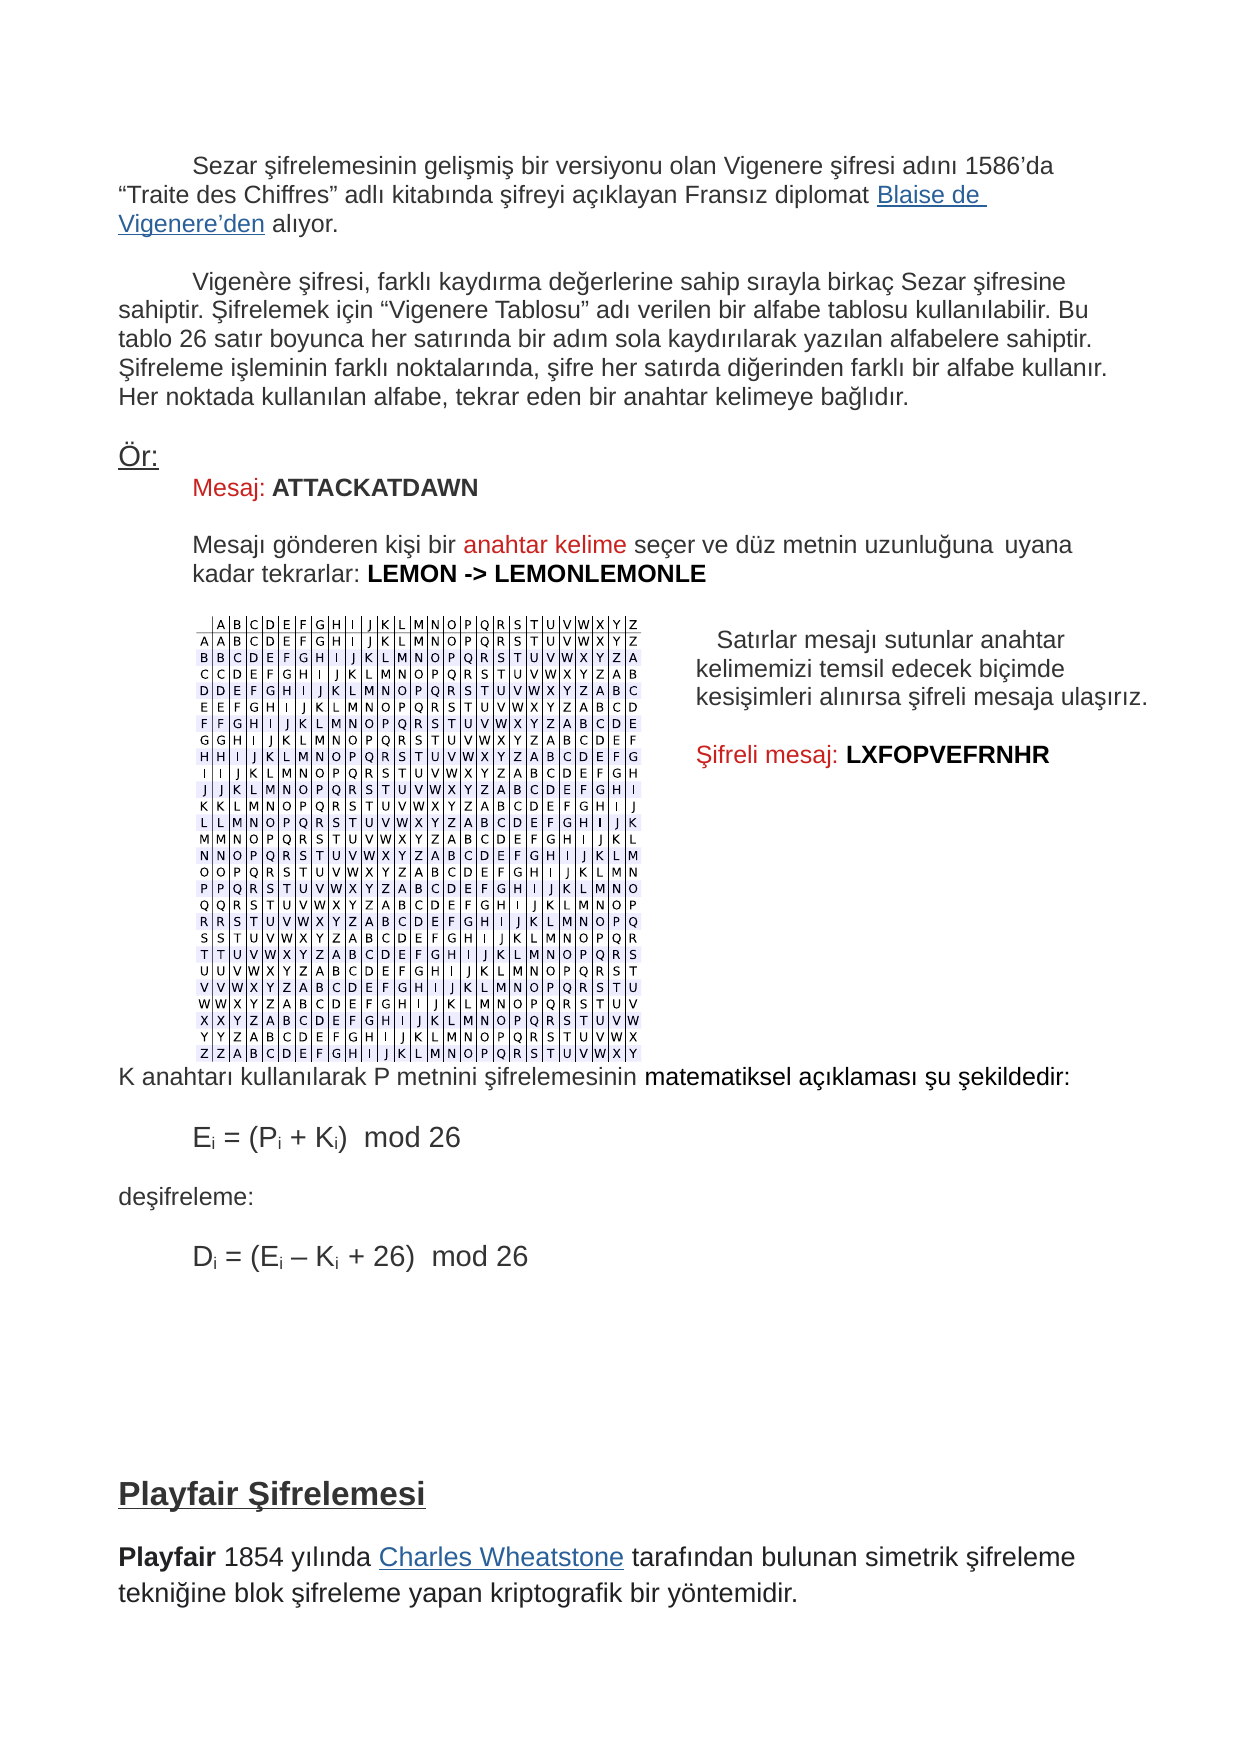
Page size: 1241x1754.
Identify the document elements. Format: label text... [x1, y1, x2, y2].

text Playfair Şifrelemesi [118, 1474, 1122, 1513]
text Sezar şifrelemesinin gelişmiş bir versiyonu olan Vigenere şifresi adını 1586’da “Traite des Chiffres” adlı kitabında şifreyi açıklayan Fransız diplomat Blaise de Vigenere’den alıyor. [118, 147, 1122, 238]
text deşifreleme: [118, 1182, 1122, 1211]
text Playfair 1854 yılında Charles Wheatstone tarafından bulunan simetrik şifreleme tekniğine blok şifreleme yapan kriptografik bir yöntemidir. [118, 1541, 1122, 1608]
text Mesajı gönderen kişi bir anahtar kelime seçer ve düz metnin uzunluğuna uyana kadar tekrarlar: LEMON -> LEMONLEMONLE [118, 530, 1122, 588]
text Vigenère şifresi, farklı kaydırma değerlerine sahip sırayla birkaç Sezar şifresine sahiptir. Şifrelemek için “Vigenere Tablosu” adı verilen bir alfabe tablosu kullanılabilir. Bu tablo 26 satır boyunca her satırında bir adım sola kaydırılarak yazılan alfabelere sahiptir. Şifreleme işleminin farklı noktalarında, şifre her satırda diğerinden farklı bir alfabe kullanır. Her noktada kullanılan alfabe, tekrar eden bir anahtar kelimeye bağlıdır. [118, 267, 1122, 410]
text Ei = (Pi + Ki) mod 26 [118, 1119, 1122, 1153]
text K anahtarı kullanılarak P metnini şifrelemesinin matematiksel açıklaması şu şekildedir: [118, 1062, 1122, 1091]
text Di = (Ei – Ki + 26) mod 26 [118, 1239, 1122, 1273]
text Mesaj: ATTACKATDAWN [118, 473, 1122, 501]
text Ör: [118, 439, 1122, 473]
